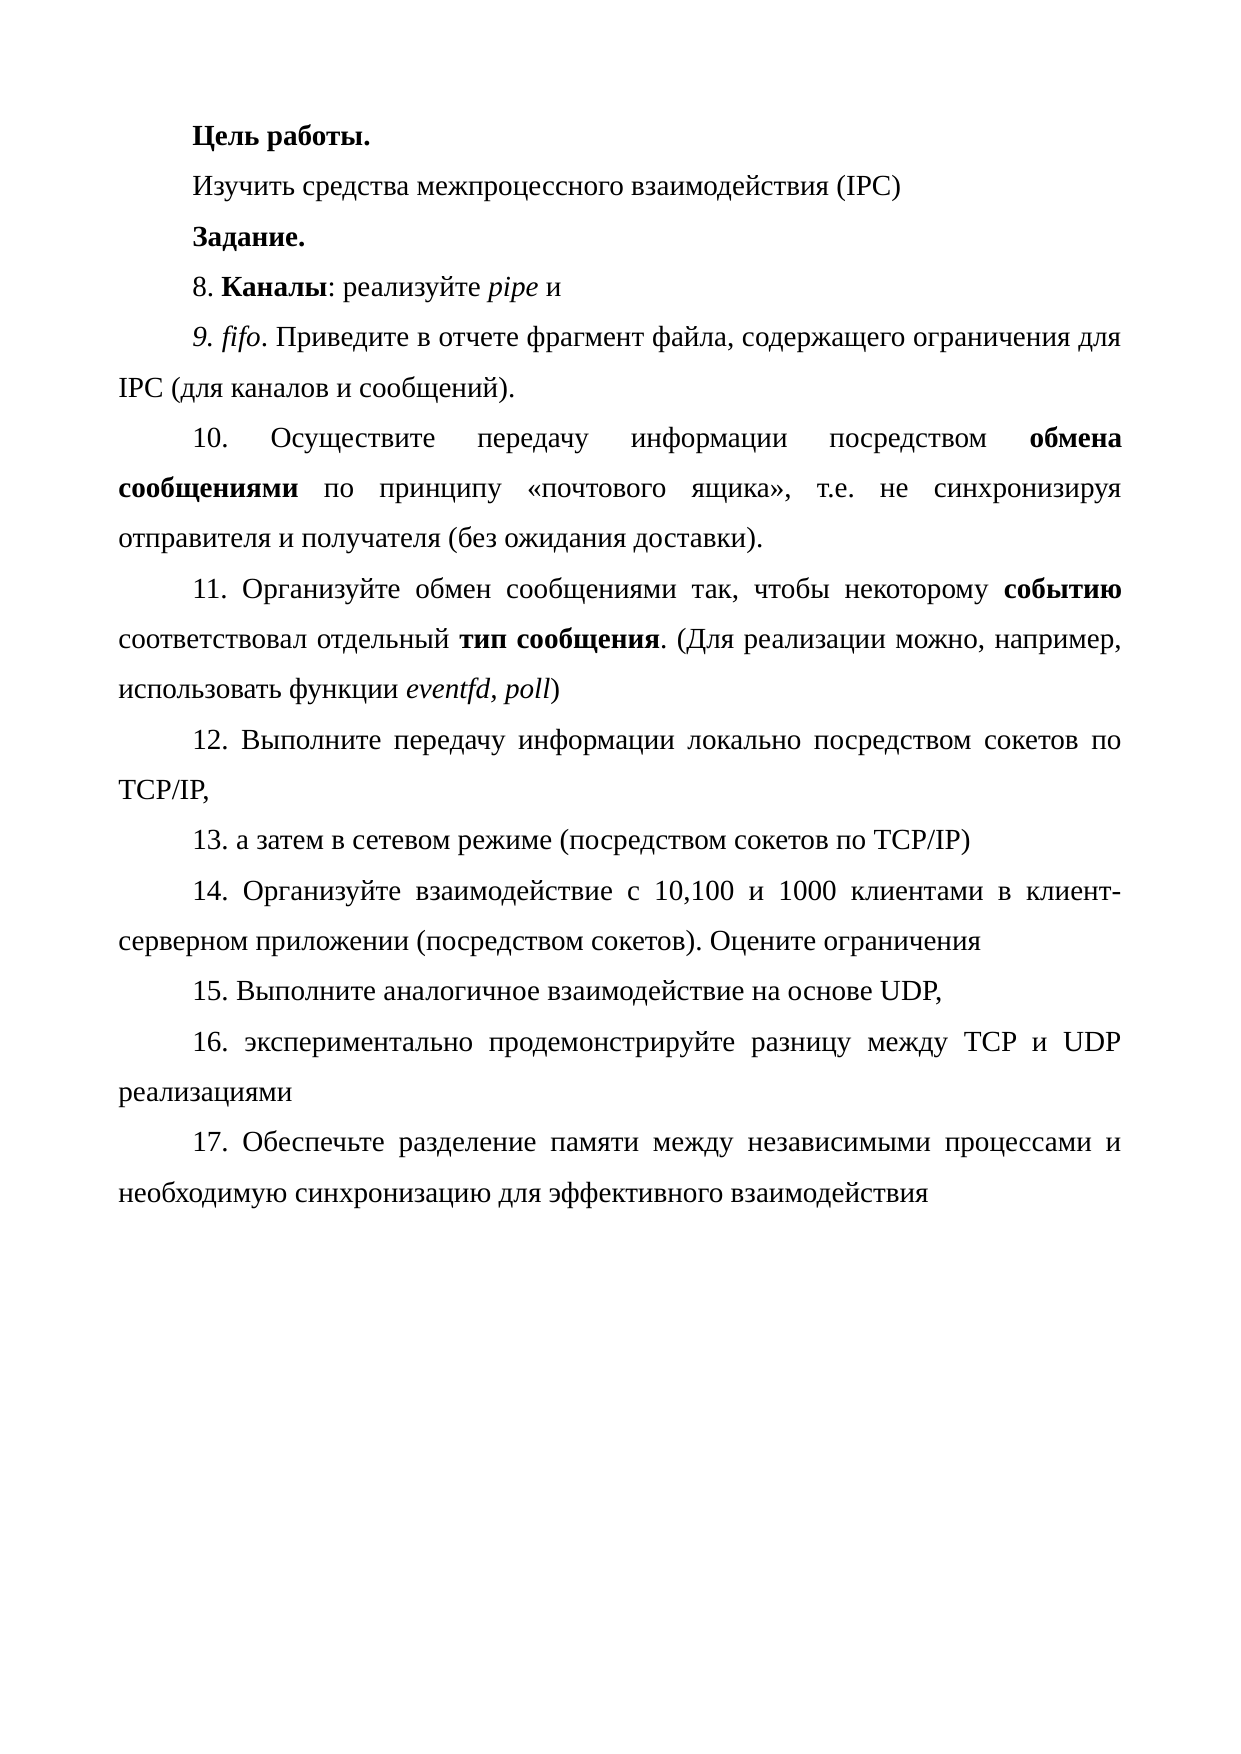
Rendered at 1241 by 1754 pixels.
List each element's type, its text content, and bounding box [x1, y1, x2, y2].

text 13. а затем в сетевом режиме (посредством сокетов по TCP/IP) [118, 822, 1122, 856]
text Задание. [118, 219, 1122, 252]
text Цель работы. [118, 118, 1122, 152]
text Изучить средства межпроцессного взаимодействия (IPC) [118, 168, 1122, 202]
text 14. Организуйте взаимодействие с 10,100 и 1000 клиентами в клиент-серверном приложении (посредством сокетов). Оцените ограничения [118, 873, 1122, 957]
text 12. Выполните передачу информации локально посредством сокетов по TCP/IP, [118, 722, 1122, 806]
text 9. fifo. Приведите в отчете фрагмент файла, содержащего ограничения для IPC (для каналов и сообщений). [118, 319, 1122, 403]
text 17. Обеспечьте разделение памяти между независимыми процессами и необходимую синхронизацию для эффективного взаимодействия [118, 1124, 1122, 1208]
text 10. Осуществите передачу информации посредством обмена сообщениями по принципу «почтового ящика», т.е. не синхронизируя отправителя и получателя (без ожидания доставки). [118, 420, 1122, 554]
text 16. экспериментально продемонстрируйте разницу между TCP и UDP реализациями [118, 1024, 1122, 1108]
text 15. Выполните аналогичное взаимодействие на основе UDP, [118, 973, 1122, 1007]
text 8. Каналы: реализуйте pipe и [118, 269, 1122, 303]
text 11. Организуйте обмен сообщениями так, чтобы некоторому событию соответствовал отдельный тип сообщения. (Для реализации можно, например, использовать функции eventfd, poll) [118, 571, 1122, 705]
